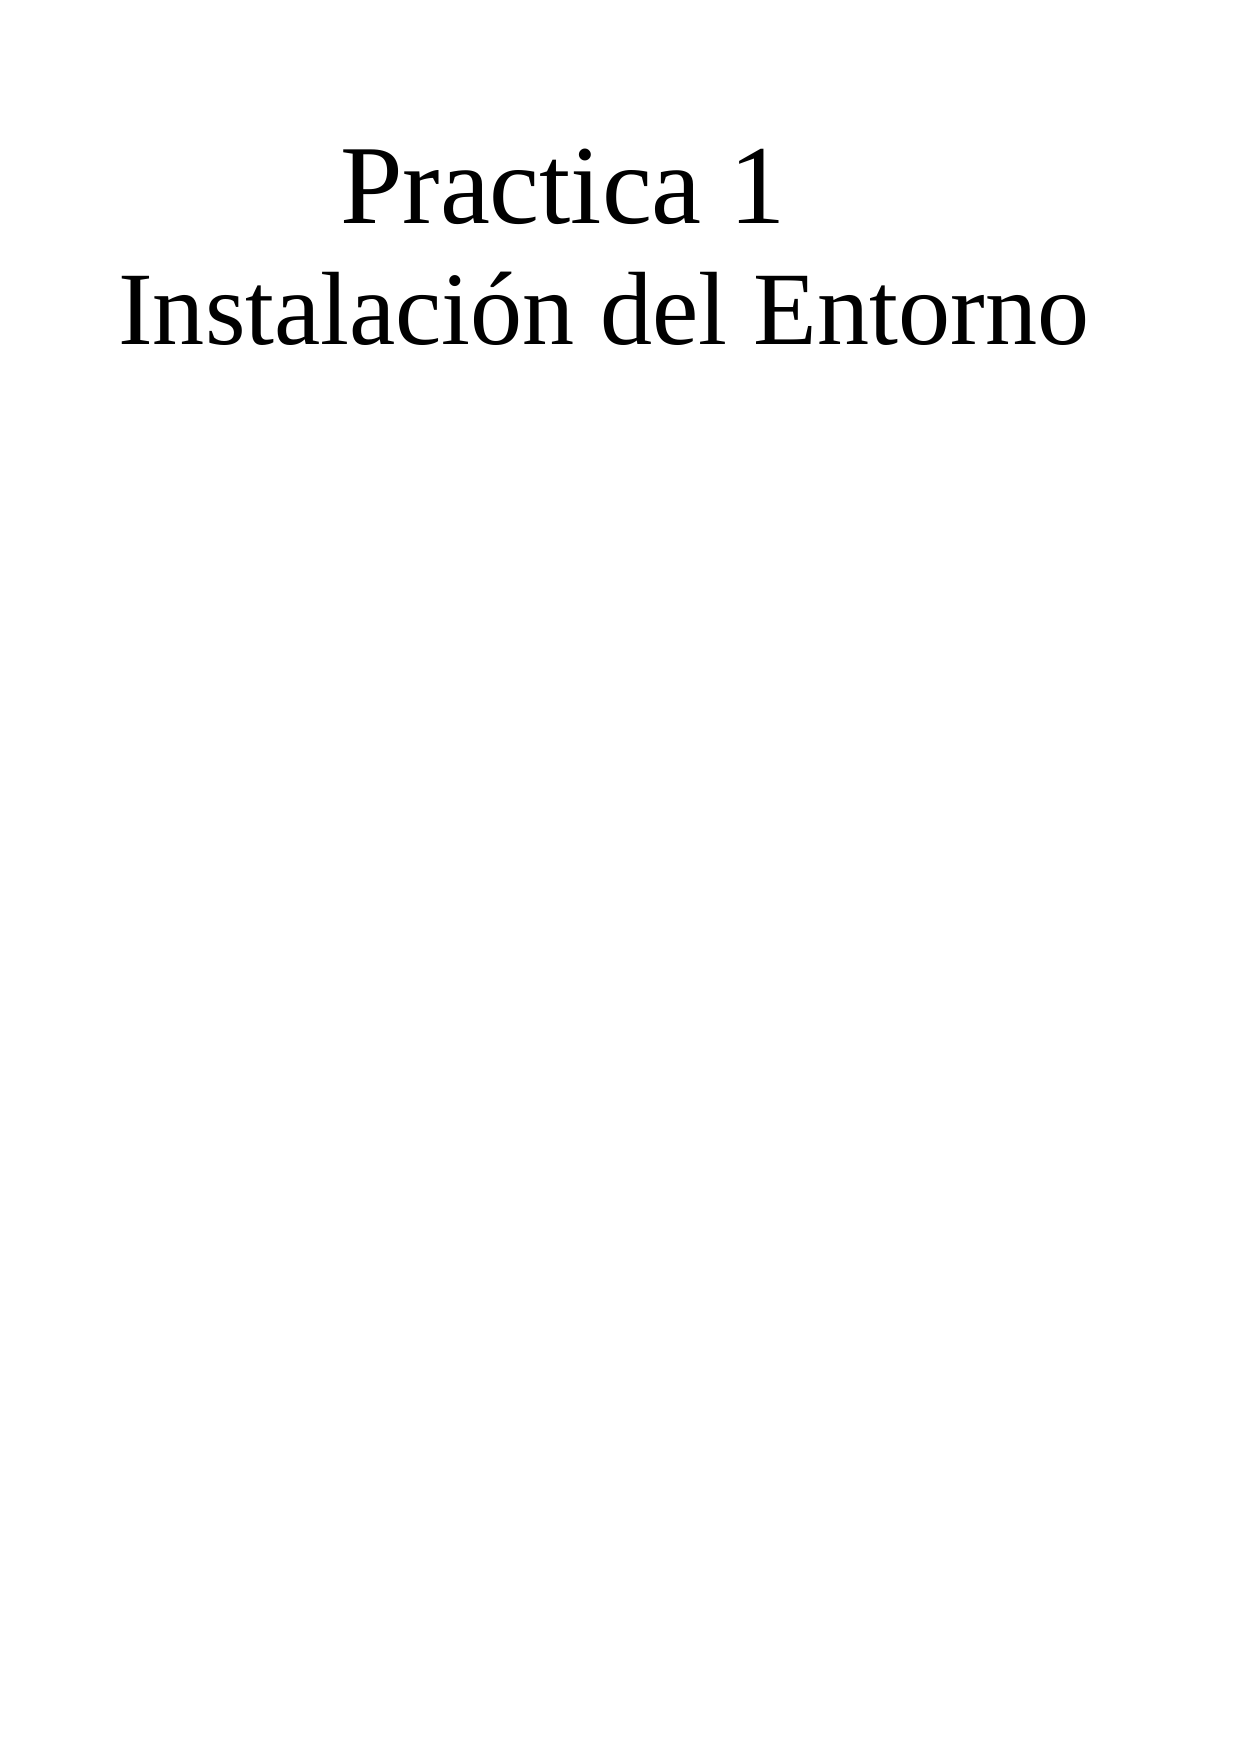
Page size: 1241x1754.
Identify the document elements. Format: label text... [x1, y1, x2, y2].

text Practica 1 [118, 118, 1122, 247]
text Instalación del Entorno [118, 247, 1122, 367]
